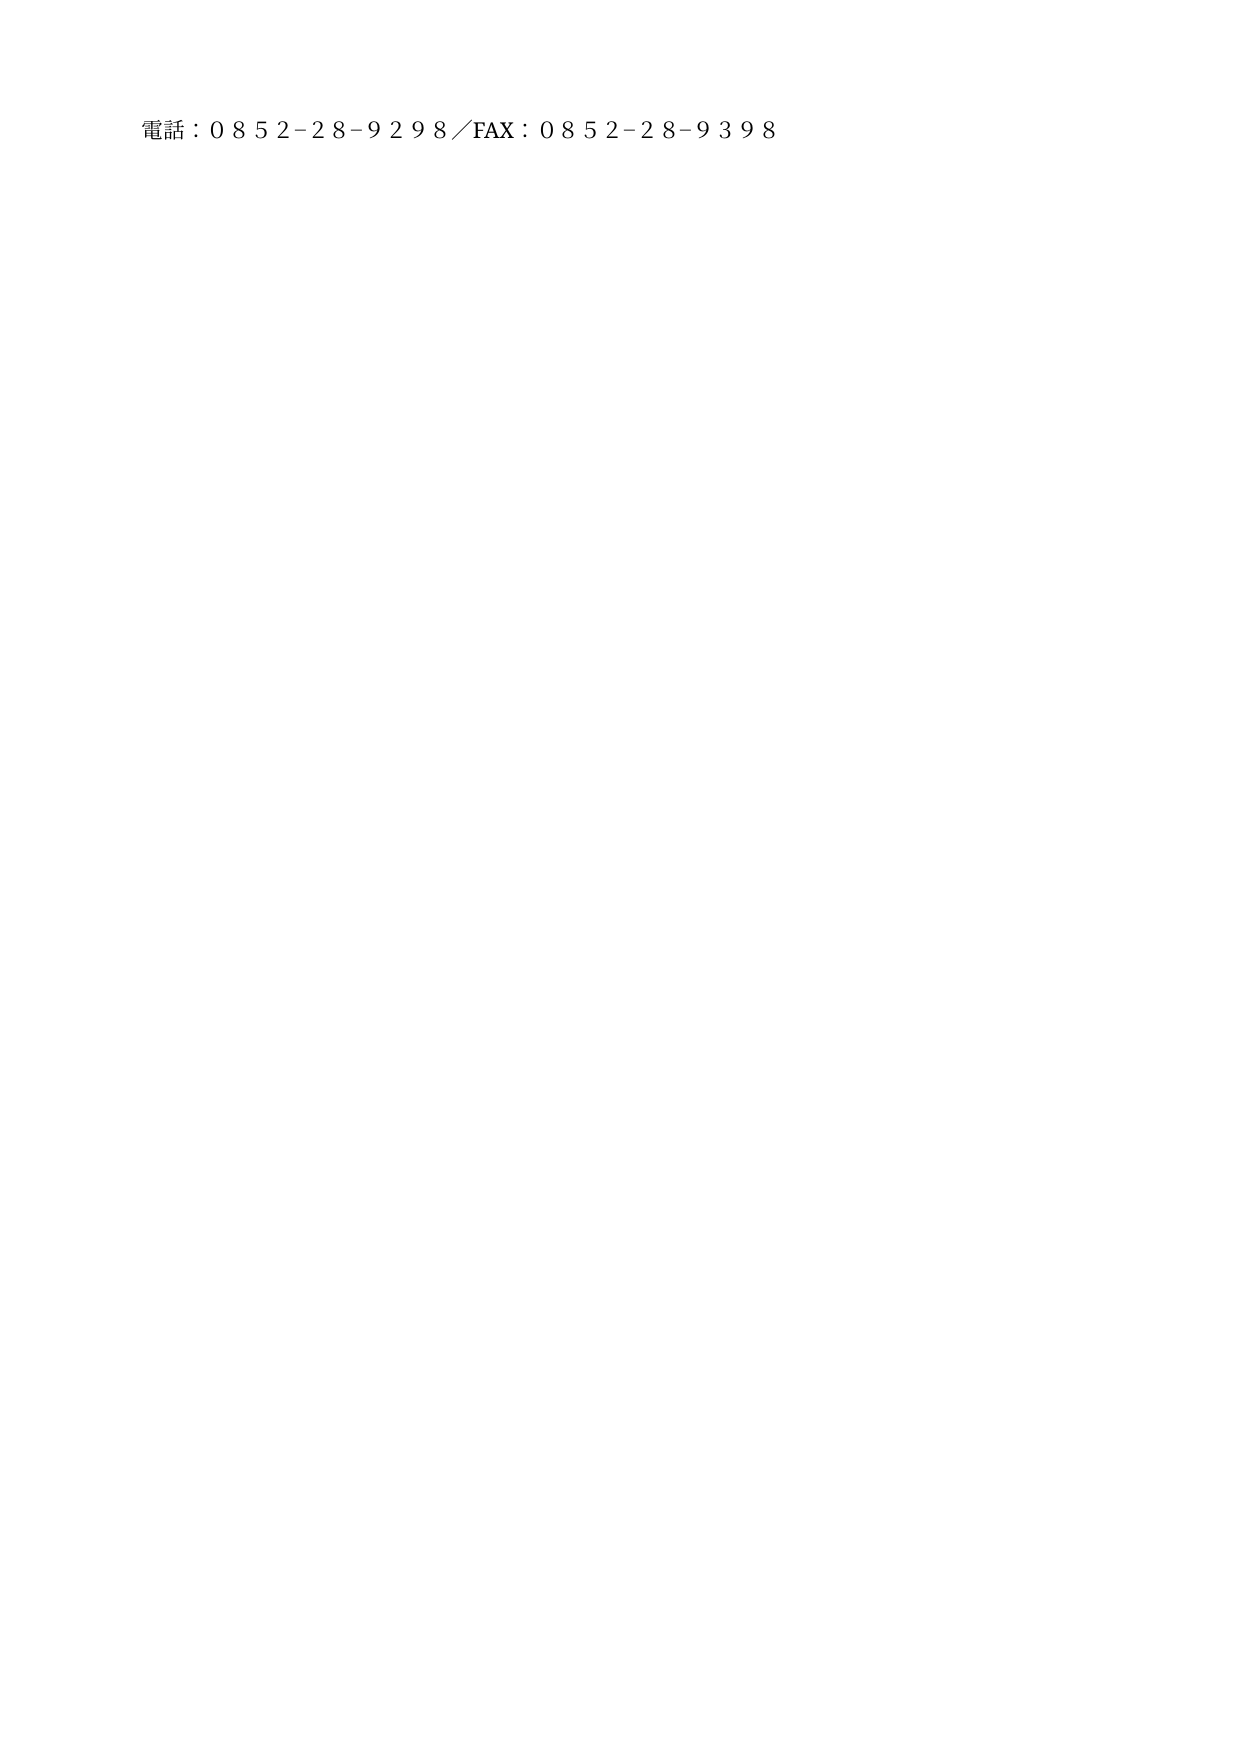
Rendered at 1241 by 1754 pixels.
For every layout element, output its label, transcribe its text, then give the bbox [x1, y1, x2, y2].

text 電話：０８５２−２８−９２９８／FAX：０８５２−２８−９３９８ [118, 118, 1122, 143]
